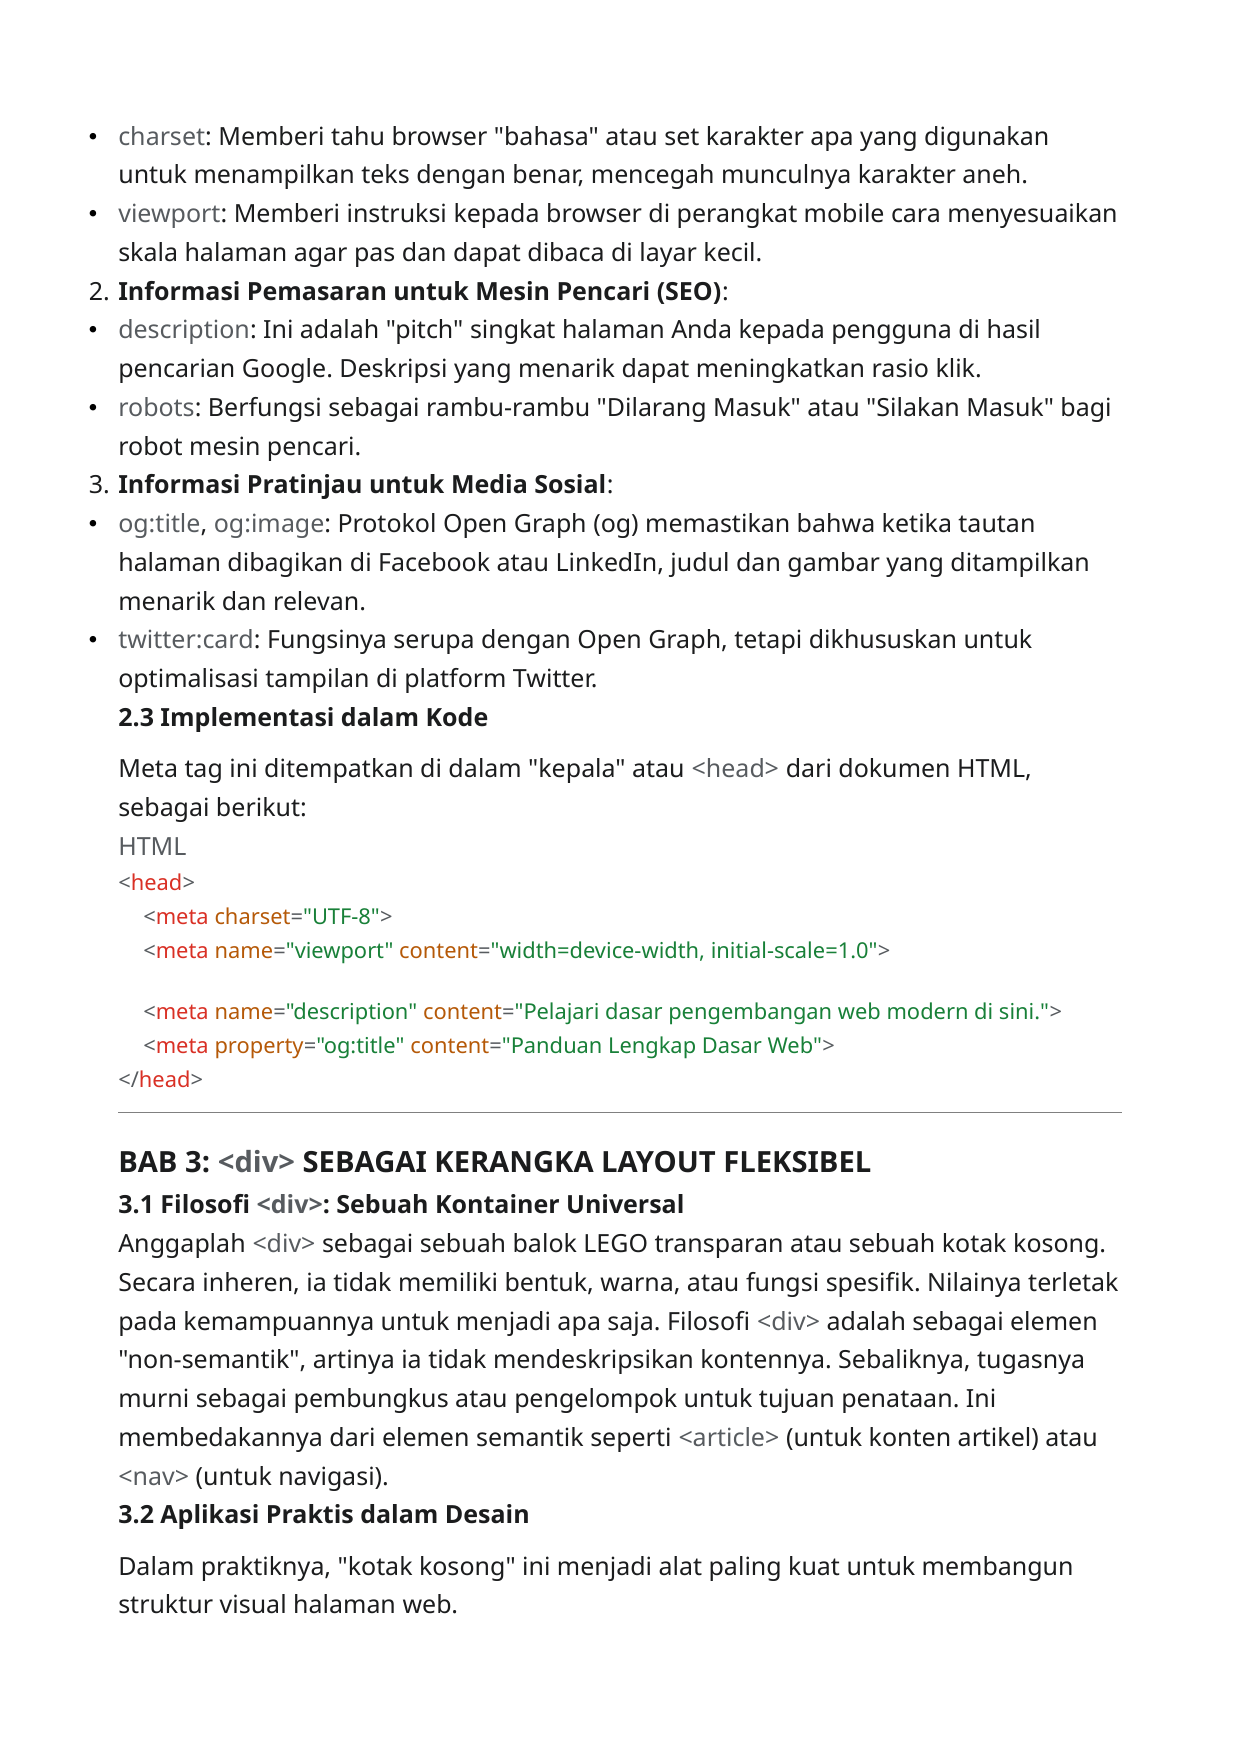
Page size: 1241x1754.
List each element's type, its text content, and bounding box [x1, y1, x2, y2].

text <meta name="viewport" content="width=device-width, initial-scale=1.0"> [118, 935, 1122, 964]
list og:title, og:image: Protokol Open Graph (og) memastikan bahwa ketika tautan halaman dibagikan di Facebook atau LinkedIn, judul dan gambar yang ditampilkan menarik dan relevan. [118, 506, 1122, 617]
text Anggaplah <div> sebagai sebuah balok LEGO transparan atau sebuah kotak kosong. Secara inheren, ia tidak memiliki bentuk, warna, atau fungsi spesifik. Nilainya terletak pada kemampuannya untuk menjadi apa saja. Filosofi <div> adalah sebagai elemen "non-semantik", artinya ia tidak mendeskripsikan kontennya. Sebaliknya, tugasnya murni sebagai pembungkus atau pengelompok untuk tujuan penataan. Ini membedakannya dari elemen semantik seperti <article> (untuk konten artikel) atau <nav> (untuk navigasi). [118, 1226, 1122, 1492]
text Meta tag ini ditempatkan di dalam "kepala" atau <head> dari dokumen HTML, sebagai berikut: [118, 751, 1122, 823]
subtitle 2.3 Implementasi dalam Kode [118, 699, 1122, 733]
list viewport: Memberi instruksi kepada browser di perangkat mobile cara menyesuaikan skala halaman agar pas dan dapat dibaca di layar kecil. [118, 196, 1122, 268]
list robots: Berfungsi sebagai rambu-rambu "Dilarang Masuk" atau "Silakan Masuk" bagi robot mesin pencari. [118, 389, 1122, 462]
list twitter:card: Fungsinya serupa dengan Open Graph, tetapi dikhususkan untuk optimalisasi tampilan di platform Twitter. [118, 622, 1122, 695]
text <meta name="description" content="Pelajari dasar pengembangan web modern di sini."> [118, 996, 1122, 1025]
subtitle BAB 3: <div> SEBAGAI KERANGKA LAYOUT FLEKSIBEL [118, 1142, 1122, 1181]
text <head> [118, 867, 1122, 897]
text Dalam praktiknya, "kotak kosong" ini menjadi alat paling kuat untuk membangun struktur visual halaman web. [118, 1548, 1122, 1621]
text <meta property="og:title" content="Panduan Lengkap Dasar Web"> [118, 1029, 1122, 1059]
subtitle 3.2 Aplikasi Praktis dalam Desain [118, 1497, 1122, 1531]
list Informasi Pratinjau untuk Media Sosial: [118, 467, 1122, 501]
text <meta charset="UTF-8"> [118, 901, 1122, 931]
list charset: Memberi tahu browser "bahasa" atau set karakter apa yang digunakan untuk menampilkan teks dengan benar, mencegah munculnya karakter aneh. [118, 118, 1122, 191]
text </head> [118, 1063, 1122, 1093]
text HTML [118, 828, 1122, 862]
list description: Ini adalah "pitch" singkat halaman Anda kepada pengguna di hasil pencarian Google. Deskripsi yang menarik dapat meningkatkan rasio klik. [118, 312, 1122, 385]
list Informasi Pemasaran untuk Mesin Pencari (SEO): [118, 273, 1122, 307]
subtitle 3.1 Filosofi <div>: Sebuah Kontainer Universal [118, 1187, 1122, 1221]
